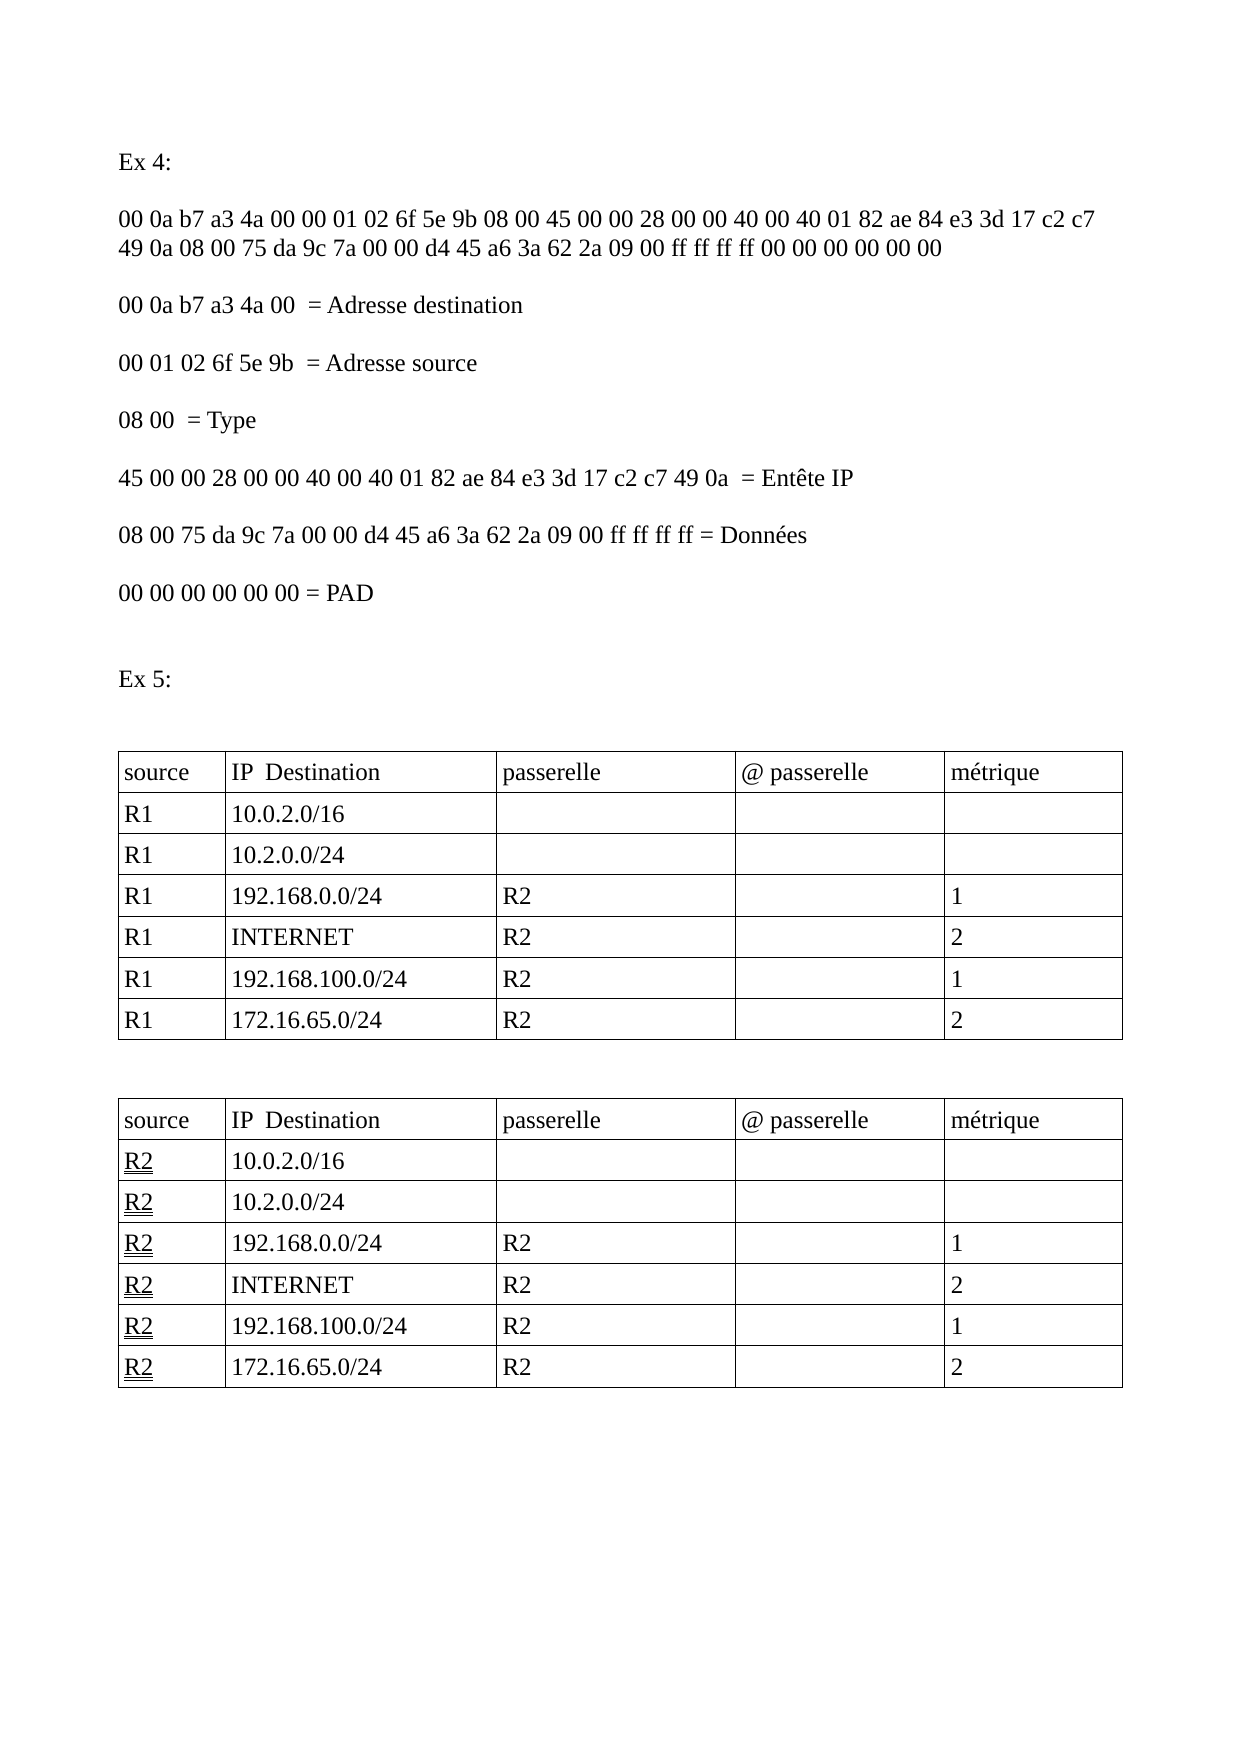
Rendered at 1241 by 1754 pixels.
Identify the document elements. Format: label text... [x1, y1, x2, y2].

text 08 00 = Type [118, 406, 1122, 434]
table_cell [736, 1264, 944, 1304]
table_cell 172.16.65.0/24 [226, 1346, 496, 1387]
table_cell [736, 1305, 944, 1345]
table_cell [736, 834, 944, 874]
table_cell [945, 793, 1122, 833]
table_cell [497, 793, 735, 833]
table_cell [945, 1140, 1122, 1180]
table_cell [736, 1346, 944, 1387]
table_cell [736, 1223, 944, 1263]
table_cell R1 [119, 917, 225, 957]
table_cell R1 [119, 875, 225, 916]
table_cell 1 [945, 958, 1122, 998]
table_cell [497, 1140, 735, 1180]
table_cell R2 [119, 1264, 225, 1304]
text 00 00 00 00 00 00 = PAD [118, 578, 1122, 607]
table_cell R2 [497, 1223, 735, 1263]
text 00 01 02 6f 5e 9b = Adresse source [118, 348, 1122, 377]
table_header source [119, 752, 225, 792]
table_cell [497, 1181, 735, 1222]
table_cell R2 [497, 1264, 735, 1304]
table_cell R1 [119, 834, 225, 874]
table_cell 172.16.65.0/24 [226, 999, 496, 1039]
table_cell [736, 1181, 944, 1222]
table_cell R2 [497, 917, 735, 957]
table_cell 10.0.2.0/16 [226, 793, 496, 833]
table_cell R2 [497, 875, 735, 916]
table_cell R1 [119, 793, 225, 833]
table_cell 192.168.100.0/24 [226, 958, 496, 998]
table_cell R2 [119, 1140, 225, 1180]
table_header source [119, 1099, 225, 1139]
table_header @ passerelle [736, 1099, 944, 1139]
table_cell 1 [945, 1223, 1122, 1263]
table_cell 10.2.0.0/24 [226, 1181, 496, 1222]
table_header IP Destination [226, 1099, 496, 1139]
table_cell 10.2.0.0/24 [226, 834, 496, 874]
table_cell R2 [497, 958, 735, 998]
table_cell 2 [945, 1264, 1122, 1304]
table_header métrique [945, 1099, 1122, 1139]
table_cell 2 [945, 999, 1122, 1039]
text 00 0a b7 a3 4a 00 = Adresse destination [118, 291, 1122, 319]
table_cell 1 [945, 875, 1122, 916]
table_cell [736, 958, 944, 998]
table_cell R1 [119, 958, 225, 998]
table_cell [945, 1181, 1122, 1222]
text 00 0a b7 a3 4a 00 00 01 02 6f 5e 9b 08 00 45 00 00 28 00 00 40 00 40 01 82 ae 84 e3 3d 17 c2 c7 [118, 204, 1122, 233]
table_cell R2 [119, 1346, 225, 1387]
text 45 00 00 28 00 00 40 00 40 01 82 ae 84 e3 3d 17 c2 c7 49 0a = Entête IP [118, 463, 1122, 492]
text Ex 4: [118, 147, 1122, 176]
table_cell 1 [945, 1305, 1122, 1345]
table_cell 2 [945, 917, 1122, 957]
table_cell [736, 875, 944, 916]
table_cell R2 [119, 1181, 225, 1222]
table_cell [945, 834, 1122, 874]
table_header métrique [945, 752, 1122, 792]
table_cell 192.168.0.0/24 [226, 875, 496, 916]
table_cell 10.0.2.0/16 [226, 1140, 496, 1180]
table_header IP Destination [226, 752, 496, 792]
table_cell R2 [497, 1346, 735, 1387]
table_header @ passerelle [736, 752, 944, 792]
table_cell INTERNET [226, 1264, 496, 1304]
table_cell [736, 917, 944, 957]
table_cell [736, 1140, 944, 1180]
table_cell R2 [497, 1305, 735, 1345]
table_cell R2 [119, 1223, 225, 1263]
table_cell R2 [497, 999, 735, 1039]
table_header passerelle [497, 1099, 735, 1139]
table_cell R2 [119, 1305, 225, 1345]
table_cell [497, 834, 735, 874]
text Ex 5: [118, 664, 1122, 693]
table_cell INTERNET [226, 917, 496, 957]
table_cell [736, 999, 944, 1039]
table_cell 192.168.0.0/24 [226, 1223, 496, 1263]
table_cell 2 [945, 1346, 1122, 1387]
text 49 0a 08 00 75 da 9c 7a 00 00 d4 45 a6 3a 62 2a 09 00 ff ff ff ff 00 00 00 00 00 00 [118, 233, 1122, 262]
table_cell 192.168.100.0/24 [226, 1305, 496, 1345]
table_header passerelle [497, 752, 735, 792]
table_cell [736, 793, 944, 833]
text 08 00 75 da 9c 7a 00 00 d4 45 a6 3a 62 2a 09 00 ff ff ff ff = Données [118, 521, 1122, 549]
table_cell R1 [119, 999, 225, 1039]
